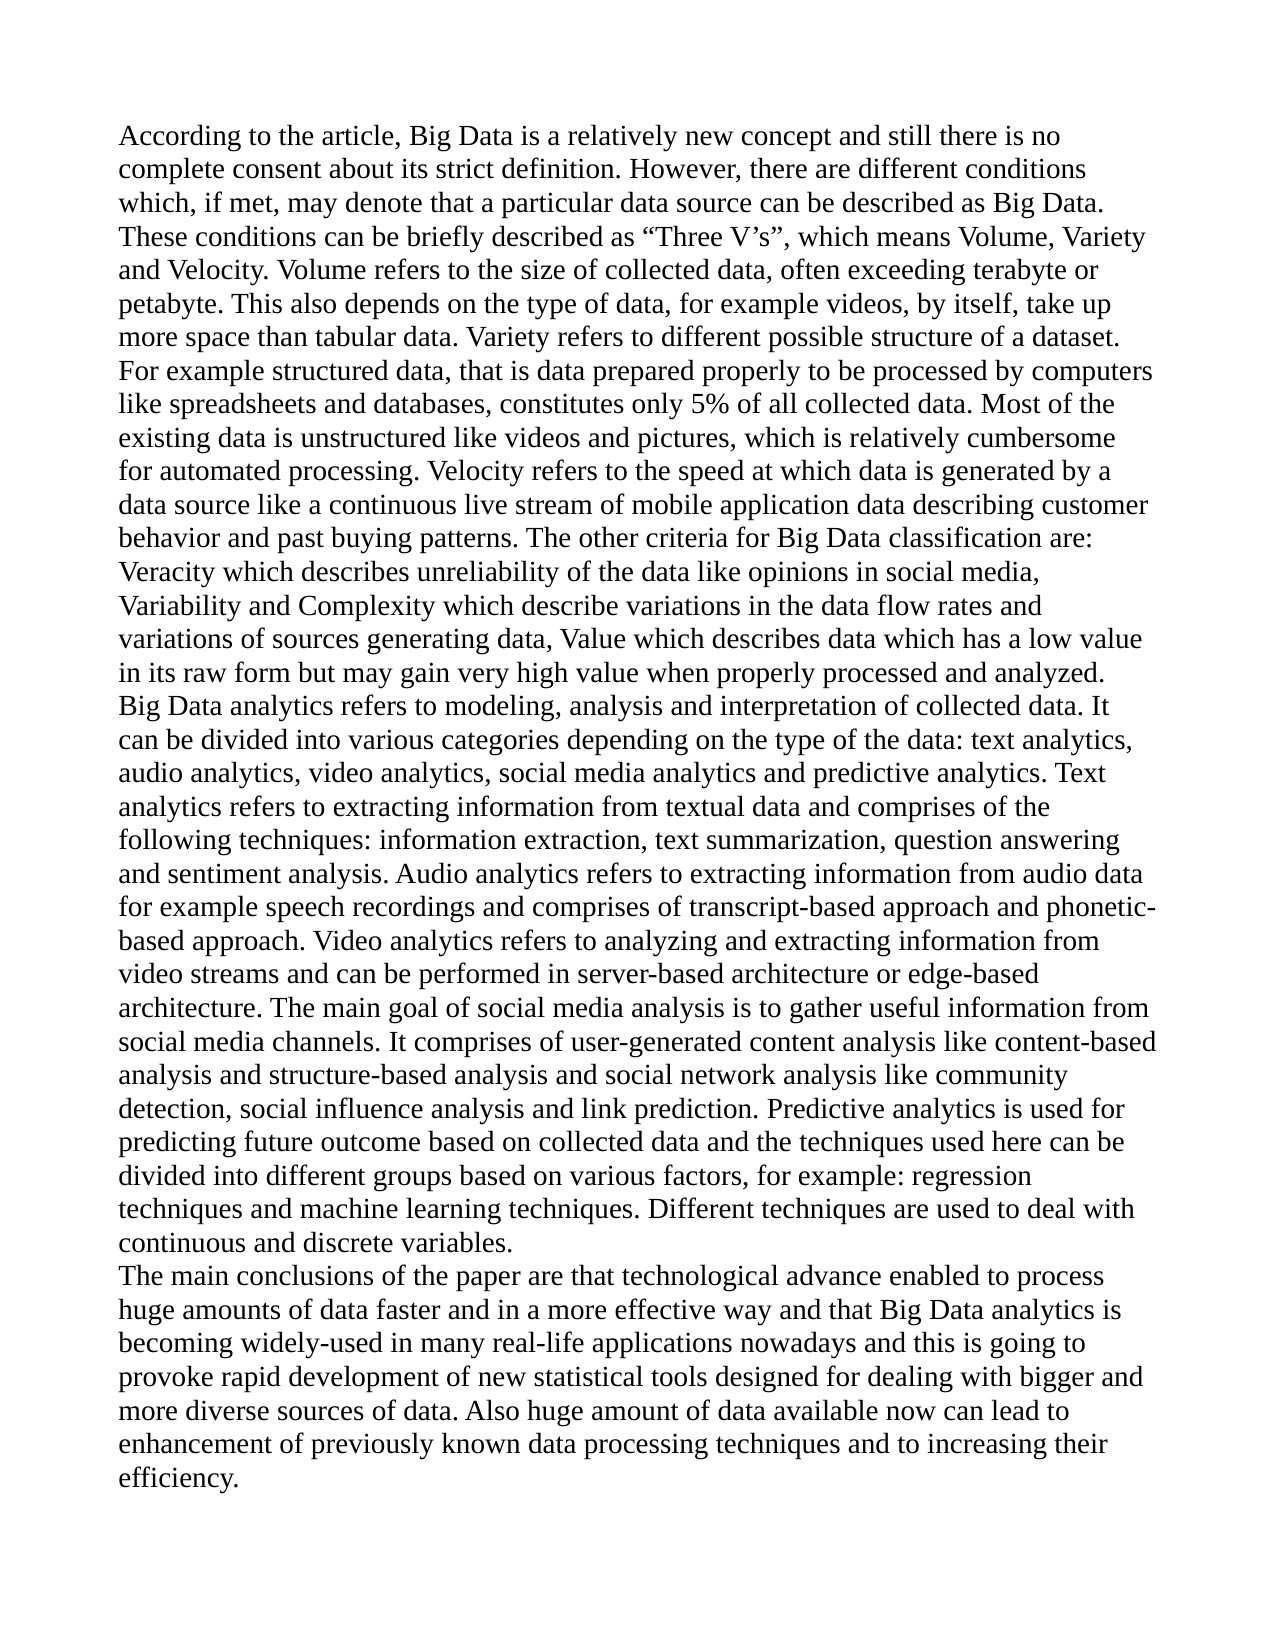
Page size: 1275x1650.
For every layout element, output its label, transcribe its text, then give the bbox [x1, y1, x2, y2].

text The main conclusions of the paper are that technological advance enabled to process huge amounts of data faster and in a more effective way and that Big Data analytics is becoming widely-used in many real-life applications nowadays and this is going to provoke rapid development of new statistical tools designed for dealing with bigger and more diverse sources of data. Also huge amount of data available now can lead to enhancement of previously known data processing techniques and to increasing their efficiency. [118, 1258, 1157, 1493]
text Big Data analytics refers to modeling, analysis and interpretation of collected data. It can be divided into various categories depending on the type of the data: text analytics, audio analytics, video analytics, social media analytics and predictive analytics. Text analytics refers to extracting information from textual data and comprises of the following techniques: information extraction, text summarization, question answering and sentiment analysis. Audio analytics refers to extracting information from audio data for example speech recordings and comprises of transcript-based approach and phonetic-based approach. Video analytics refers to analyzing and extracting information from video streams and can be performed in server-based architecture or edge-based architecture. The main goal of social media analysis is to gather useful information from social media channels. It comprises of user-generated content analysis like content-based analysis and structure-based analysis and social network analysis like community detection, social influence analysis and link prediction. Predictive analytics is used for predicting future outcome based on collected data and the techniques used here can be divided into different groups based on various factors, for example: regression techniques and machine learning techniques. Different techniques are used to deal with continuous and discrete variables. [118, 688, 1157, 1258]
text According to the article, Big Data is a relatively new concept and still there is no complete consent about its strict definition. However, there are different conditions which, if met, may denote that a particular data source can be described as Big Data. These conditions can be briefly described as “Three V’s”, which means Volume, Variety and Velocity. Volume refers to the size of collected data, often exceeding terabyte or petabyte. This also depends on the type of data, for example videos, by itself, take up more space than tabular data. Variety refers to different possible structure of a dataset. For example structured data, that is data prepared properly to be processed by computers like spreadsheets and databases, constitutes only 5% of all collected data. Most of the existing data is unstructured like videos and pictures, which is relatively cumbersome for automated processing. Velocity refers to the speed at which data is generated by a data source like a continuous live stream of mobile application data describing customer behavior and past buying patterns. The other criteria for Big Data classification are: Veracity which describes unreliability of the data like opinions in social media, Variability and Complexity which describe variations in the data flow rates and variations of sources generating data, Value which describes data which has a low value in its raw form but may gain very high value when properly processed and analyzed. [118, 118, 1157, 688]
